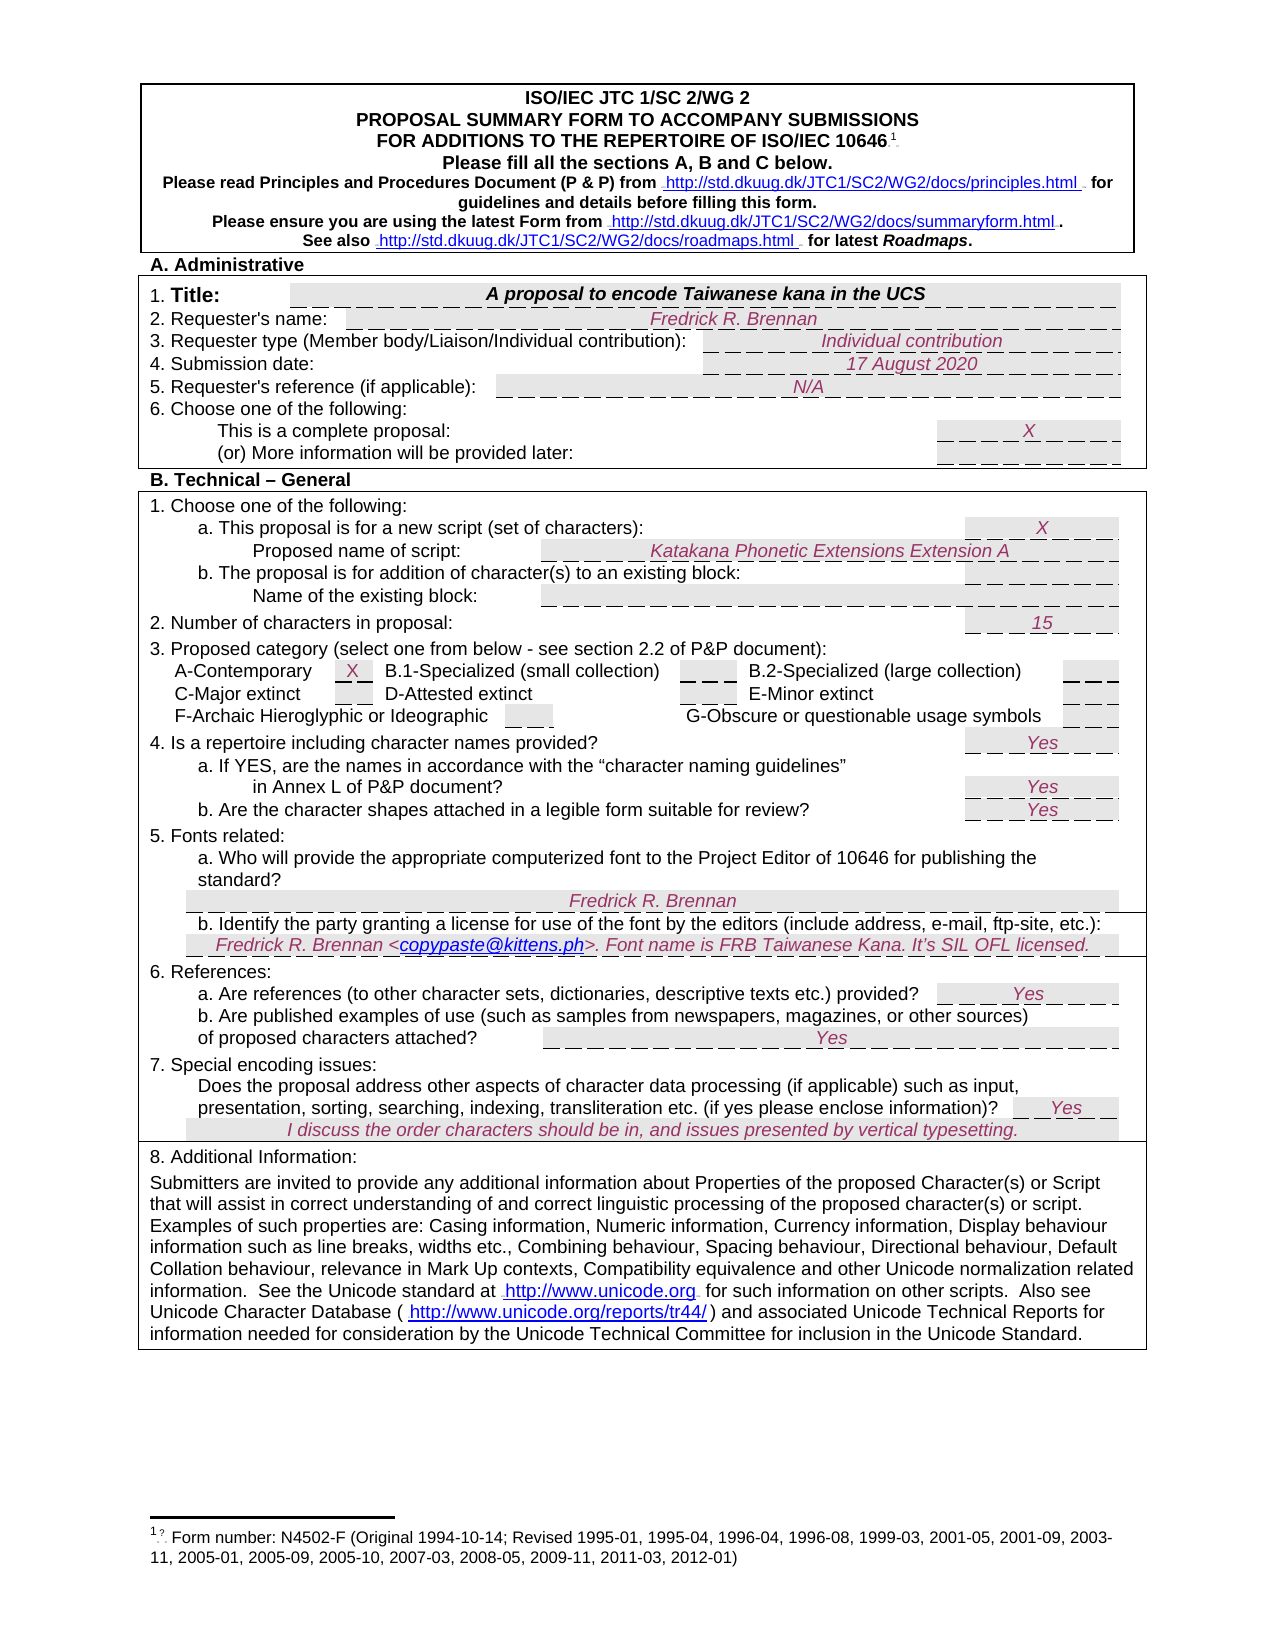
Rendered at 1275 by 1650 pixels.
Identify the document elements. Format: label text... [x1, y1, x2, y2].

table_cell 15 [965, 606, 1119, 633]
table_cell [1121, 374, 1146, 397]
text Please read Principles and Procedures Document (P & P) from HTUhttp://std.dkuug.dk/JTC1/SC2/WG2/docs/principles.html UTH for guidelines and details before filling this form. [150, 173, 1125, 212]
table_cell 5. Requester's reference (if applicable): [139, 374, 496, 397]
table_cell 1. Title: [139, 283, 290, 307]
table_cell [1063, 660, 1119, 681]
table_cell A-Contemporary [163, 660, 335, 681]
text Please fill all the sections A, B and C below. [150, 152, 1125, 173]
table_cell [1119, 753, 1146, 776]
table_cell [1063, 704, 1119, 727]
table_cell [1119, 1118, 1146, 1141]
table_cell D-Attested extinct [373, 681, 680, 704]
table_header [290, 276, 1121, 283]
table_cell [139, 660, 163, 681]
table_cell 6. References: [139, 956, 299, 982]
table_cell [1119, 660, 1146, 681]
table_cell I discuss the order characters should be in, and issues presented by vertical typesetting. [186, 1118, 1119, 1141]
table_cell [299, 820, 1119, 847]
table_cell [1119, 495, 1146, 517]
table_cell [541, 584, 1119, 606]
table_cell Fredrick R. Brennan <copypaste@kittens.ph>. Font name is FRB Taiwanese Kana. It’s SIL OFL licensed. [186, 934, 1119, 956]
table_cell [139, 1344, 1146, 1349]
table_cell a. Are references (to other character sets, dictionaries, descriptive texts etc.) provided? [186, 983, 937, 1004]
table_cell [1119, 913, 1146, 934]
table_cell [139, 464, 937, 468]
table_cell in Annex L of P&P document? [241, 776, 965, 797]
table_cell C-Major extinct [163, 681, 335, 704]
table_cell [1087, 633, 1119, 660]
text TP?PT Form number: N4502-F (Original 1994-10-14; Revised 1995-01, 1995-04, 1996-04, 1996-08, 1999-03, 2001-05, 2001-09, 2003-11, 2005-01, 2005-09, 2005-10, 2007-03, 2008-05, 2009-11, 2011-03, 2012-01) [150, 1523, 1125, 1567]
table_header [139, 276, 290, 283]
table_cell [139, 1004, 186, 1027]
table_cell [1119, 633, 1146, 660]
table_cell [1063, 681, 1119, 704]
table_cell [965, 561, 1119, 584]
table_cell [1119, 983, 1146, 1004]
table_cell F-Archaic Hieroglyphic or Ideographic [163, 704, 505, 727]
table_cell b. Are the character shapes attached in a legible form suitable for review? [186, 798, 965, 820]
table_cell [680, 660, 737, 681]
table_cell [139, 1118, 186, 1141]
table_cell [1087, 1048, 1119, 1075]
table_cell X [335, 660, 373, 681]
table_cell 7. Special encoding issues: [139, 1048, 1087, 1075]
table_cell Fredrick R. Brennan [186, 890, 1119, 912]
table_cell [335, 681, 373, 704]
table_cell [1121, 420, 1146, 441]
table_cell [1121, 464, 1146, 468]
table_cell [299, 956, 1119, 982]
text PROPOSAL SUMMARY FORM TO ACCOMPANY SUBMISSIONS [150, 108, 1125, 130]
table_cell 6. Choose one of the following: [139, 397, 1079, 419]
table_cell of proposed characters attached? [186, 1027, 543, 1048]
table_cell X [937, 420, 1121, 441]
table_cell [139, 753, 186, 776]
table_cell [1119, 561, 1146, 584]
table_cell a. This proposal is for a new script (set of characters): [186, 517, 965, 538]
table_cell 3. Proposed category (select one from below - see section 2.2 of P&P document): [139, 633, 1087, 660]
table_cell [1119, 1075, 1146, 1097]
table_cell [1119, 847, 1146, 890]
table_cell 4. Submission date: [139, 352, 703, 374]
table_cell Yes [965, 727, 1119, 753]
table_cell [1121, 283, 1146, 307]
table_cell [1119, 681, 1146, 704]
table_cell [139, 912, 186, 934]
text Please ensure you are using the latest Form from HTUhttp://std.dkuug.dk/JTC1/SC2/WG2/docs/summaryform.htmlUTH. [150, 212, 1125, 227]
table_cell [1087, 1004, 1119, 1027]
table_cell [139, 517, 186, 538]
table_cell [1119, 957, 1146, 982]
text See also HTUhttp://std.dkuug.dk/JTC1/SC2/WG2/docs/roadmaps.html UTH for latest Roadmaps. [142, 227, 1133, 252]
table_cell E-Minor extinct [737, 681, 1063, 704]
table_cell [139, 934, 186, 956]
table_cell N/A [496, 374, 1121, 397]
table_cell [1121, 397, 1146, 419]
table_cell Proposed name of script: [241, 539, 541, 561]
table_cell [1082, 495, 1119, 517]
table_cell a. Who will provide the appropriate computerized font to the Project Editor of 10646 for publishing the standard? [186, 847, 1119, 890]
table_cell [1119, 704, 1146, 727]
table_cell [1121, 307, 1146, 329]
table_cell [1119, 1097, 1146, 1118]
table_cell a. If YES, are the names in accordance with the “character naming guidelines” [186, 753, 1087, 776]
table_cell Name of the existing block: [241, 584, 541, 606]
table_cell [554, 704, 581, 727]
table_cell 1. Choose one of the following: [139, 495, 1082, 517]
table_cell [139, 681, 163, 704]
table_cell [139, 983, 186, 1004]
table_cell [1121, 352, 1146, 374]
table_cell Katakana Phonetic Extensions Extension A [541, 539, 1119, 561]
table_cell [139, 798, 186, 820]
table_cell presentation, sorting, searching, indexing, transliteration etc. (if yes please enclose information)? [186, 1097, 1012, 1118]
table_cell [1119, 584, 1146, 606]
table_cell [1119, 798, 1146, 820]
text FOR ADDITIONS TO THE REPERTOIRE OF ISO/IEC 10646TPPT [150, 130, 1125, 152]
table_cell [1119, 1004, 1146, 1027]
table_cell [1119, 606, 1146, 633]
table_cell b. Are published examples of use (such as samples from newspapers, magazines, or other sources) [186, 1004, 1087, 1027]
table_cell Individual contribution [703, 329, 1121, 352]
table_cell [1119, 727, 1146, 753]
table_cell [1087, 753, 1119, 776]
table_cell [581, 704, 674, 727]
table_cell Yes [543, 1027, 1119, 1048]
table_cell 8. Additional Information: Submitters are invited to provide any additional information about Properties of the proposed Character(s) or Script that will assist in correct understanding of and correct linguistic processing of the proposed character(s) or script. Examples of such properties are: Casing information, Numeric information, Currency information, Display behaviour information such as line breaks, widths etc., Combining behaviour, Spacing behaviour, Directional behaviour, Default Collation behaviour, relevance in Mark Up contexts, Compatibility equivalence and other Unicode normalization related information. See the Unicode standard at HTUhttp://www.unicode.orgUTH for such information on other scripts. Also see Unicode Character Database ( Hhttp://www.unicode.org/reports/tr44/ ) and associated Unicode Technical Reports for information needed for consideration by the Unicode Technical Committee for inclusion in the Unicode Standard. [139, 1142, 1146, 1344]
table_cell This is a complete proposal: [206, 420, 937, 441]
table_cell 4. Is a repertoire including character names provided? [139, 727, 965, 753]
table_cell [139, 420, 206, 441]
table_cell [937, 441, 1121, 464]
table_cell G-Obscure or questionable usage symbols [675, 704, 1063, 727]
table_cell 2. Requester's name: [139, 307, 346, 329]
table_cell Yes [937, 983, 1119, 1004]
table_cell Fredrick R. Brennan [346, 307, 1121, 329]
table_cell [139, 584, 241, 606]
table_cell [1119, 1027, 1146, 1048]
table_cell [1119, 934, 1146, 956]
table_cell B.2-Specialized (large collection) [737, 660, 1063, 681]
table_cell [139, 890, 186, 912]
table_cell [1119, 776, 1146, 797]
table_cell Yes [1013, 1097, 1119, 1118]
table_cell [139, 561, 186, 584]
table_cell B.1-Specialized (small collection) [373, 660, 680, 681]
text B. Technical – General [150, 469, 1125, 491]
table_cell (or) More information will be provided later: [206, 441, 937, 464]
table_cell b. The proposal is for addition of character(s) to an existing block: [186, 561, 965, 584]
table_cell 2. Number of characters in proposal: [139, 606, 965, 633]
table_cell Yes [965, 776, 1119, 797]
table_cell [1119, 539, 1146, 561]
table_header [1121, 276, 1146, 283]
table_cell Yes [965, 798, 1119, 820]
table_cell [139, 1027, 186, 1048]
table_cell [1119, 1048, 1146, 1075]
table_cell [1119, 890, 1146, 912]
table_cell [139, 704, 163, 727]
table_cell [1121, 441, 1146, 464]
table_cell [1080, 397, 1121, 419]
table_cell [139, 539, 241, 561]
table_cell A proposal to encode Taiwanese kana in the UCS [290, 283, 1121, 307]
table_cell [505, 704, 553, 727]
table_cell [937, 464, 1121, 468]
table_cell [1121, 329, 1146, 352]
table_cell [1119, 820, 1146, 847]
table_cell 17 August 2020 [703, 352, 1121, 374]
table_cell [139, 1075, 186, 1097]
table_cell [139, 776, 241, 797]
table_cell 3. Requester type (Member body/Liaison/Individual contribution): [139, 329, 703, 352]
table_cell b. Identify the party granting a license for use of the font by the editors (include address, e-mail, ftp-site, etc.): [186, 912, 1119, 934]
table_cell Does the proposal address other aspects of character data processing (if applicable) such as input, [186, 1075, 1119, 1097]
table_cell [139, 847, 186, 890]
table_cell [1119, 517, 1146, 538]
table_cell [139, 441, 206, 464]
text ISO/IEC JTC 1/SC 2/WG 2 [142, 85, 1133, 108]
text A. Administrative [150, 253, 1125, 275]
table_cell 5. Fonts related: [139, 820, 299, 847]
table_cell X [965, 517, 1119, 538]
table_cell [139, 1097, 186, 1118]
table_cell [680, 681, 737, 704]
